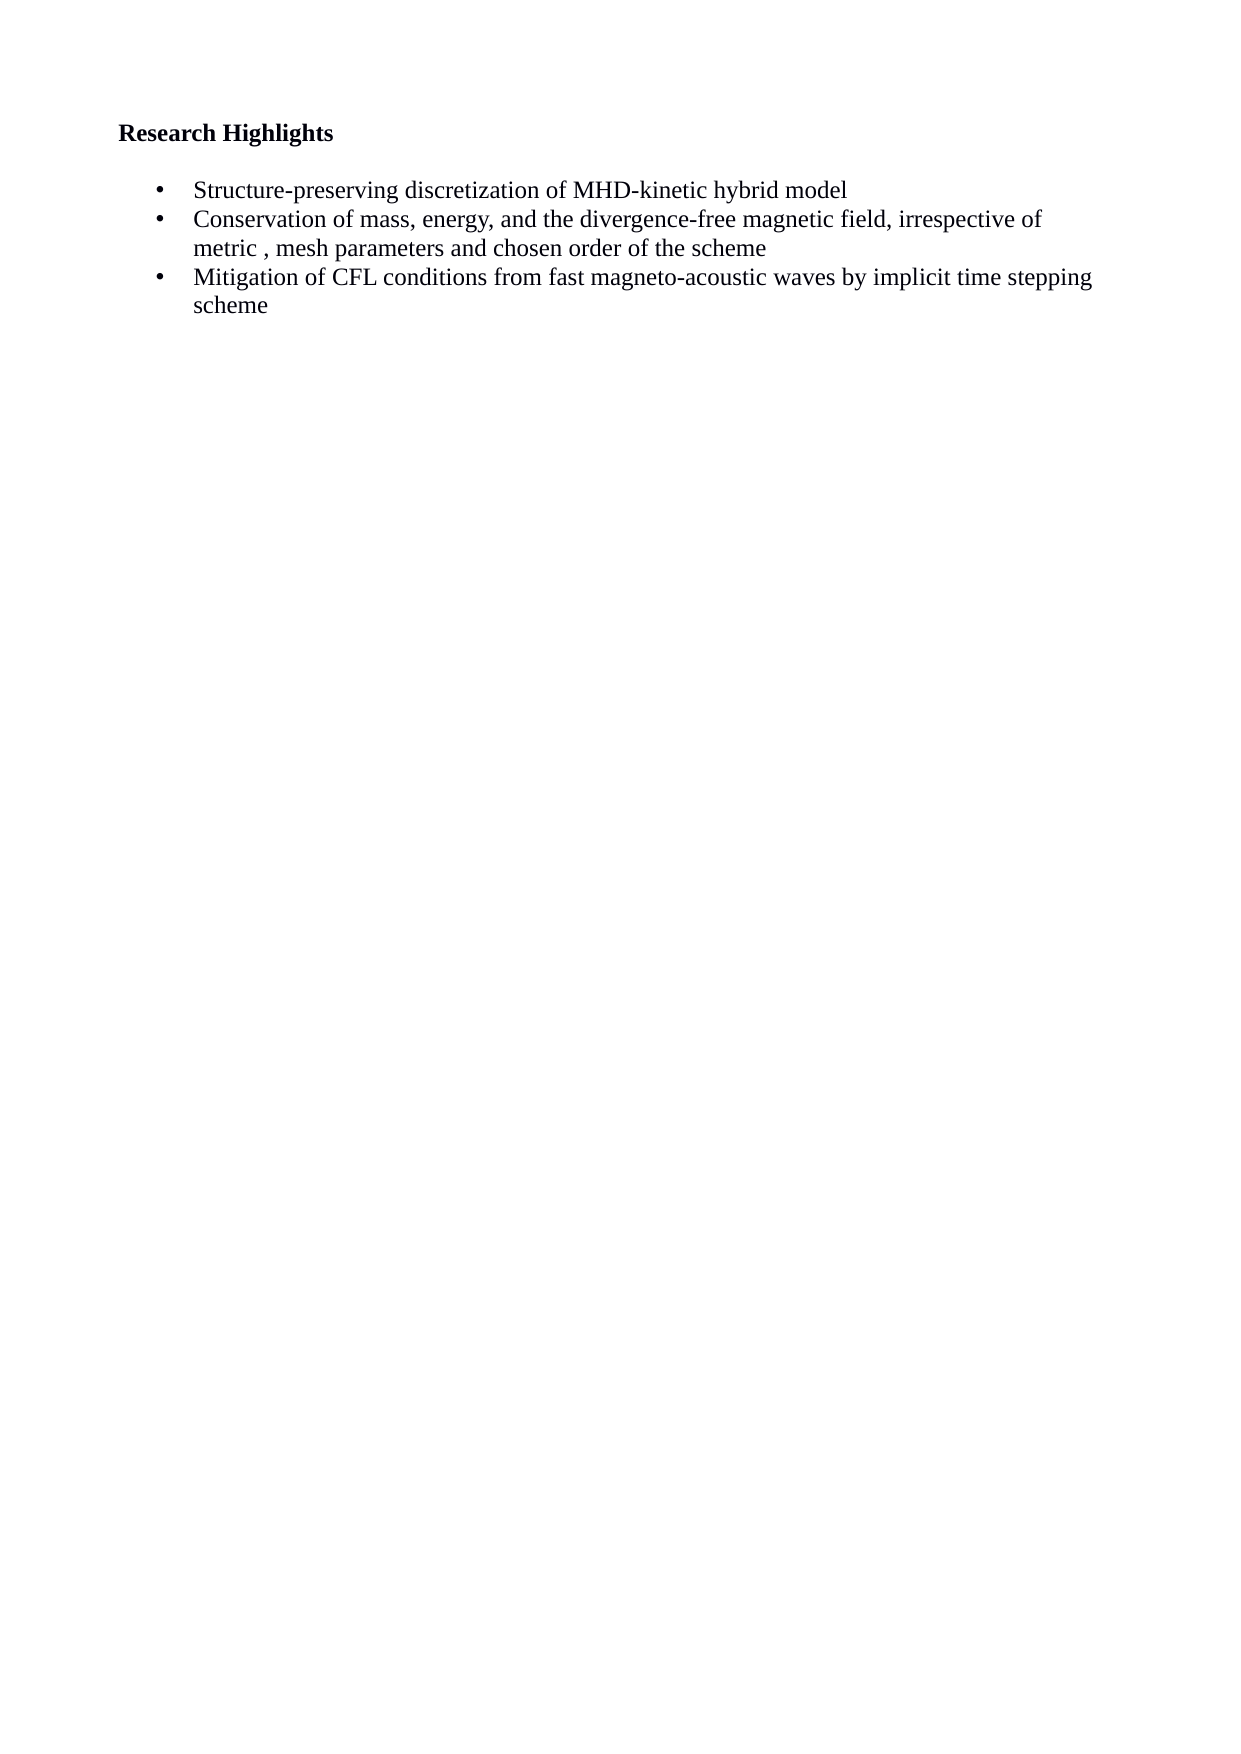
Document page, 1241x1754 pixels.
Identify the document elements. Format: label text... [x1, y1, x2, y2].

list Structure-preserving discretization of MHD-kinetic hybrid model [156, 176, 1122, 204]
list Conservation of mass, energy, and the divergence-free magnetic field, irrespective of metric , mesh parameters and chosen order of the scheme [156, 204, 1122, 262]
list Mitigation of CFL conditions from fast magneto-acoustic waves by implicit time stepping scheme [156, 262, 1122, 319]
text Research Highlights [118, 118, 1122, 147]
